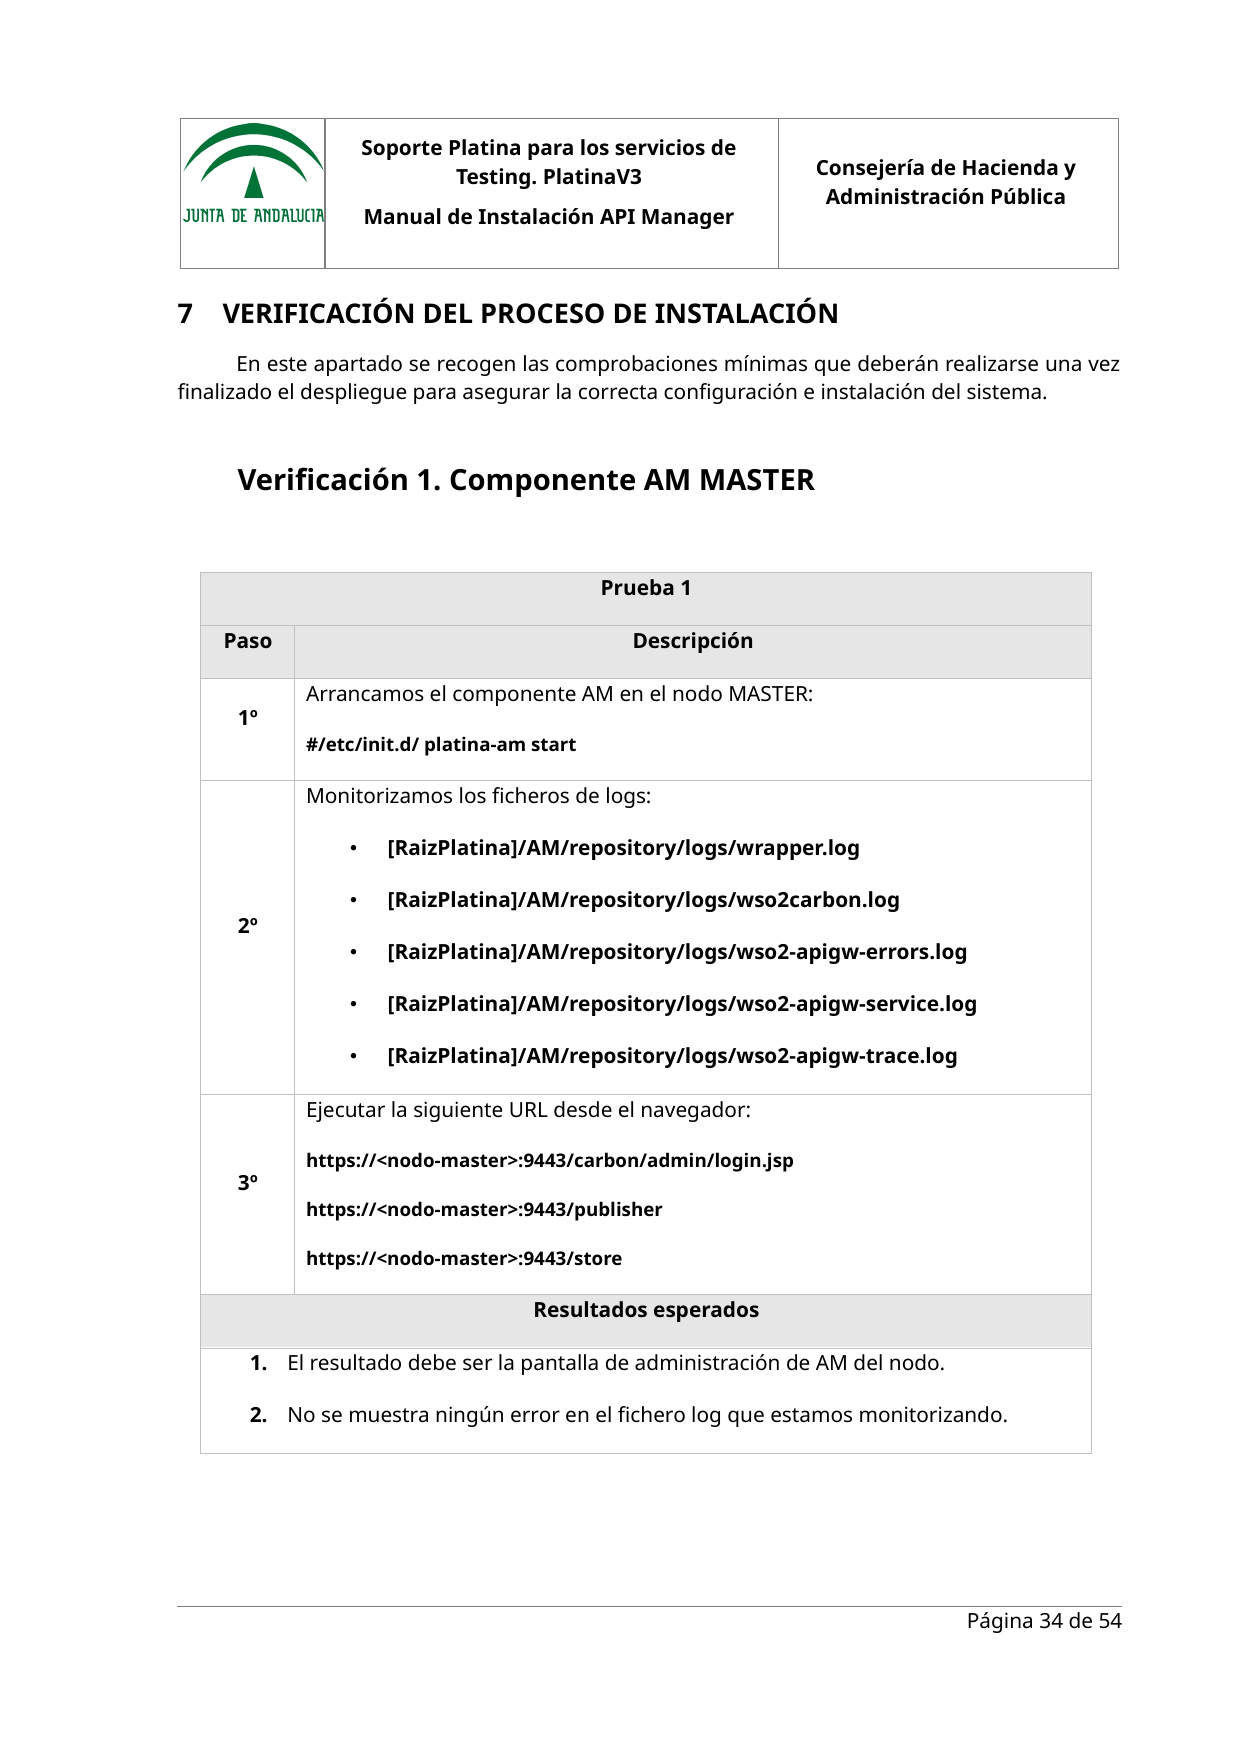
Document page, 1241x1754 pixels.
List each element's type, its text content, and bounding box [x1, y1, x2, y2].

table_cell Monitorizamos los ficheros de logs: [RaizPlatina]/AM/repository/logs/wrapper.log [RaizPlatina]/AM/repository/logs/wso2carbon.log [RaizPlatina]/AM/repository/logs/wso2-apigw-errors.log [RaizPlatina]/AM/repository/logs/wso2-apigw-service.log [RaizPlatina]/AM/repository/logs/wso2-apigw-trace.log [295, 781, 1091, 1094]
picture [183, 123, 324, 222]
table_cell El resultado debe ser la pantalla de administración de AM del nodo. No se muestra ningún error en el fichero log que estamos monitorizando. [201, 1349, 1091, 1453]
table_cell Resultados esperados [201, 1295, 1091, 1347]
table_cell Descripción [295, 626, 1091, 678]
table_cell 2º [201, 781, 294, 1094]
text En este apartado se recogen las comprobaciones mínimas que deberán realizarse una vez finalizado el despliegue para asegurar la correcta configuración e instalación del sistema. [177, 349, 1122, 406]
subtitle VERIFICACIÓN DEL PROCESO DE INSTALACIÓN [177, 294, 1122, 331]
table_cell Arrancamos el componente AM en el nodo MASTER: #/etc/init.d/ platina-am start [295, 679, 1091, 780]
table_cell 1º [201, 679, 294, 780]
table_cell 3º [201, 1095, 294, 1294]
table_cell Paso [201, 626, 294, 678]
subtitle Verificación 1. Componente AM MASTER [0, 459, 1122, 499]
table_cell Ejecutar la siguiente URL desde el navegador: https://<nodo-master>:9443/carbon/admin/login.jsp https://<nodo-master>:9443/publisher https://<nodo-master>:9443/store [295, 1095, 1091, 1294]
table_header Prueba 1 [201, 573, 1091, 625]
